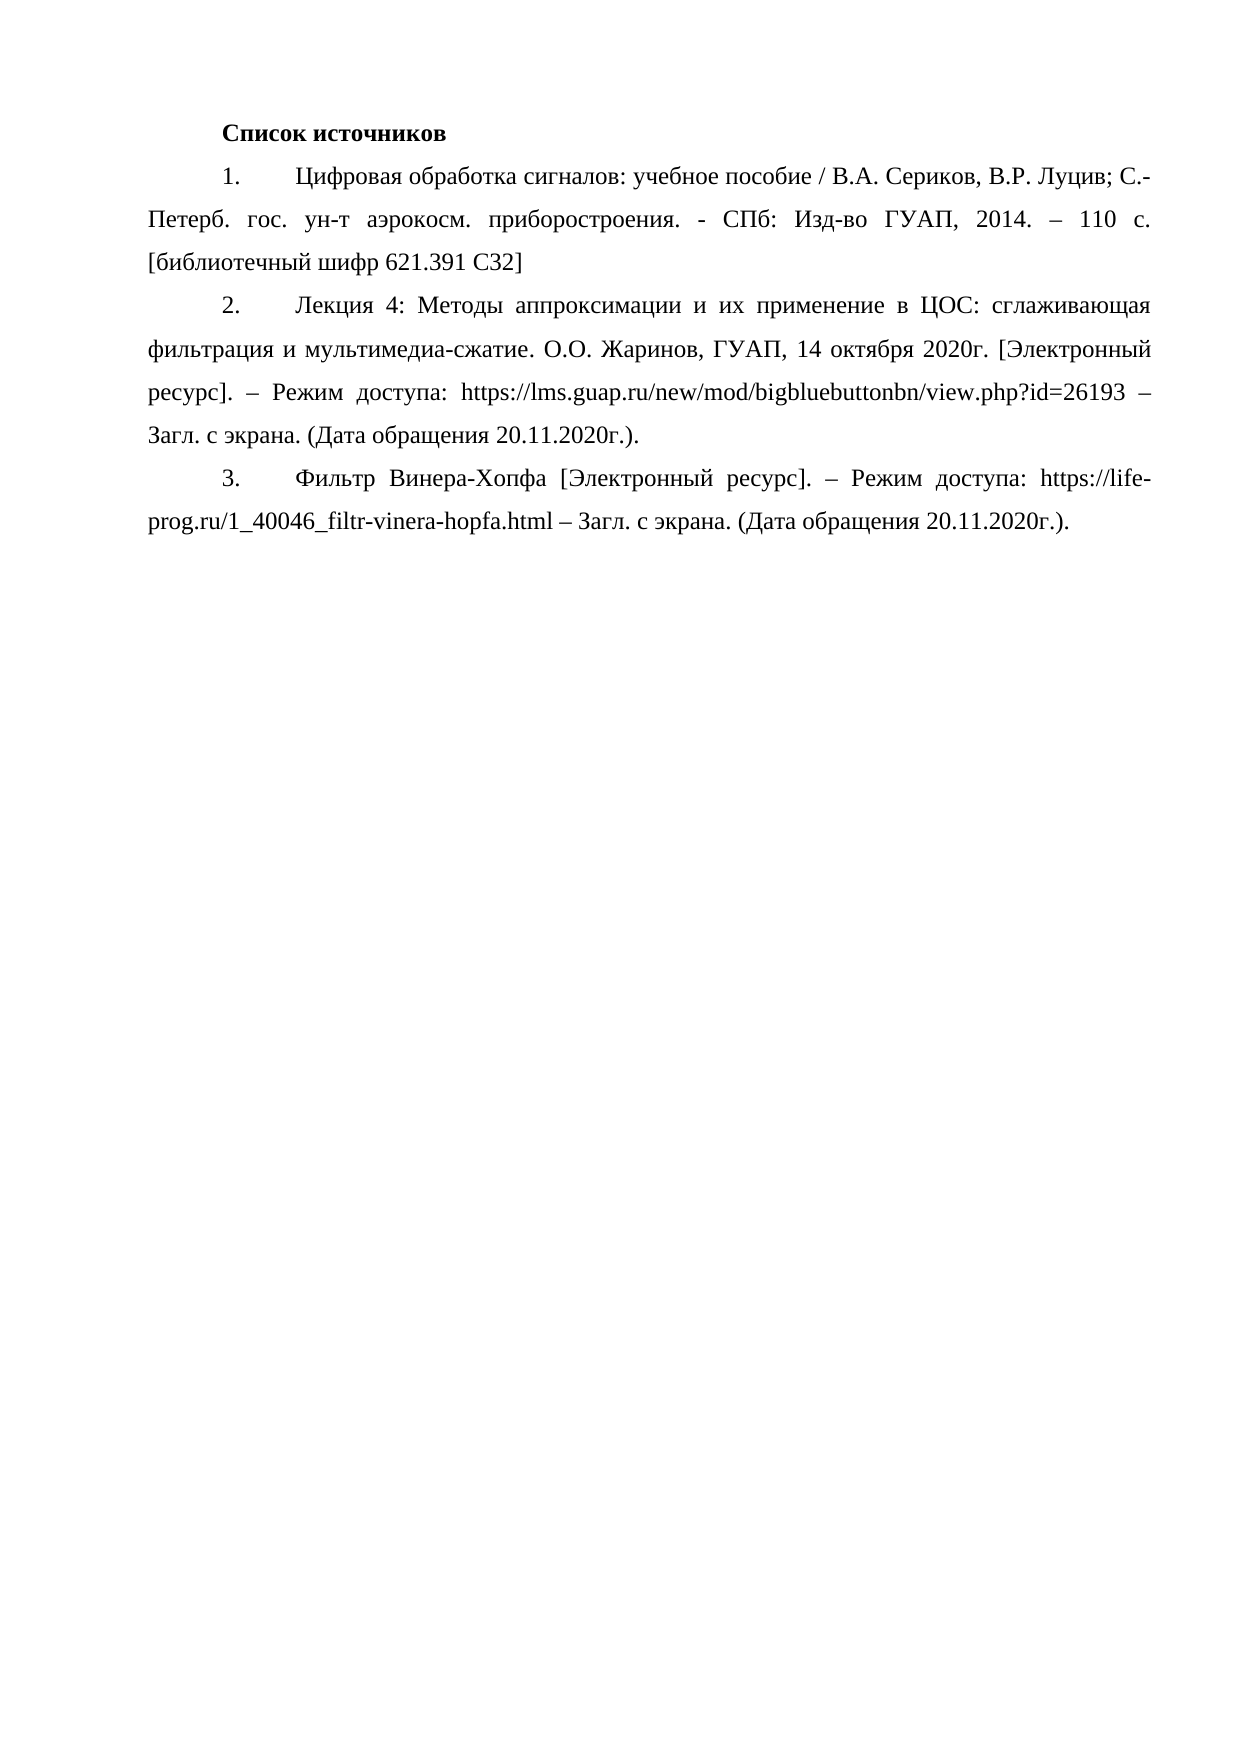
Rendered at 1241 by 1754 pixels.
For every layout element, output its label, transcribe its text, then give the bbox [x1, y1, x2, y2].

list Фильтр Винера-Хопфа [Электронный ресурс]. – Режим доступа: https://life-prog.ru/1_40046_filtr-vinera-hopfa.html – Загл. с экрана. (Дата обращения 20.11.2020г.). [148, 463, 1152, 535]
list Лекция 4: Методы аппроксимации и их применение в ЦОС: сглаживающая фильтрация и мультимедиа-сжатие. О.О. Жаринов, ГУАП, 14 октября 2020г. [Электронный ресурс]. – Режим доступа: https://lms.guap.ru/new/mod/bigbluebuttonbn/view.php?id=26193 – Загл. с экрана. (Дата обращения 20.11.2020г.). [148, 291, 1152, 449]
list Цифровая обработка сигналов: учебное пособие / В.А. Сериков, В.Р. Луцив; С.-Петерб. гос. ун-т аэрокосм. приборостроения. - СПб: Изд-во ГУАП, 2014. – 110 с. [библиотечный шифр 621.391 C32] [148, 161, 1152, 276]
text Список источников [148, 118, 1152, 147]
